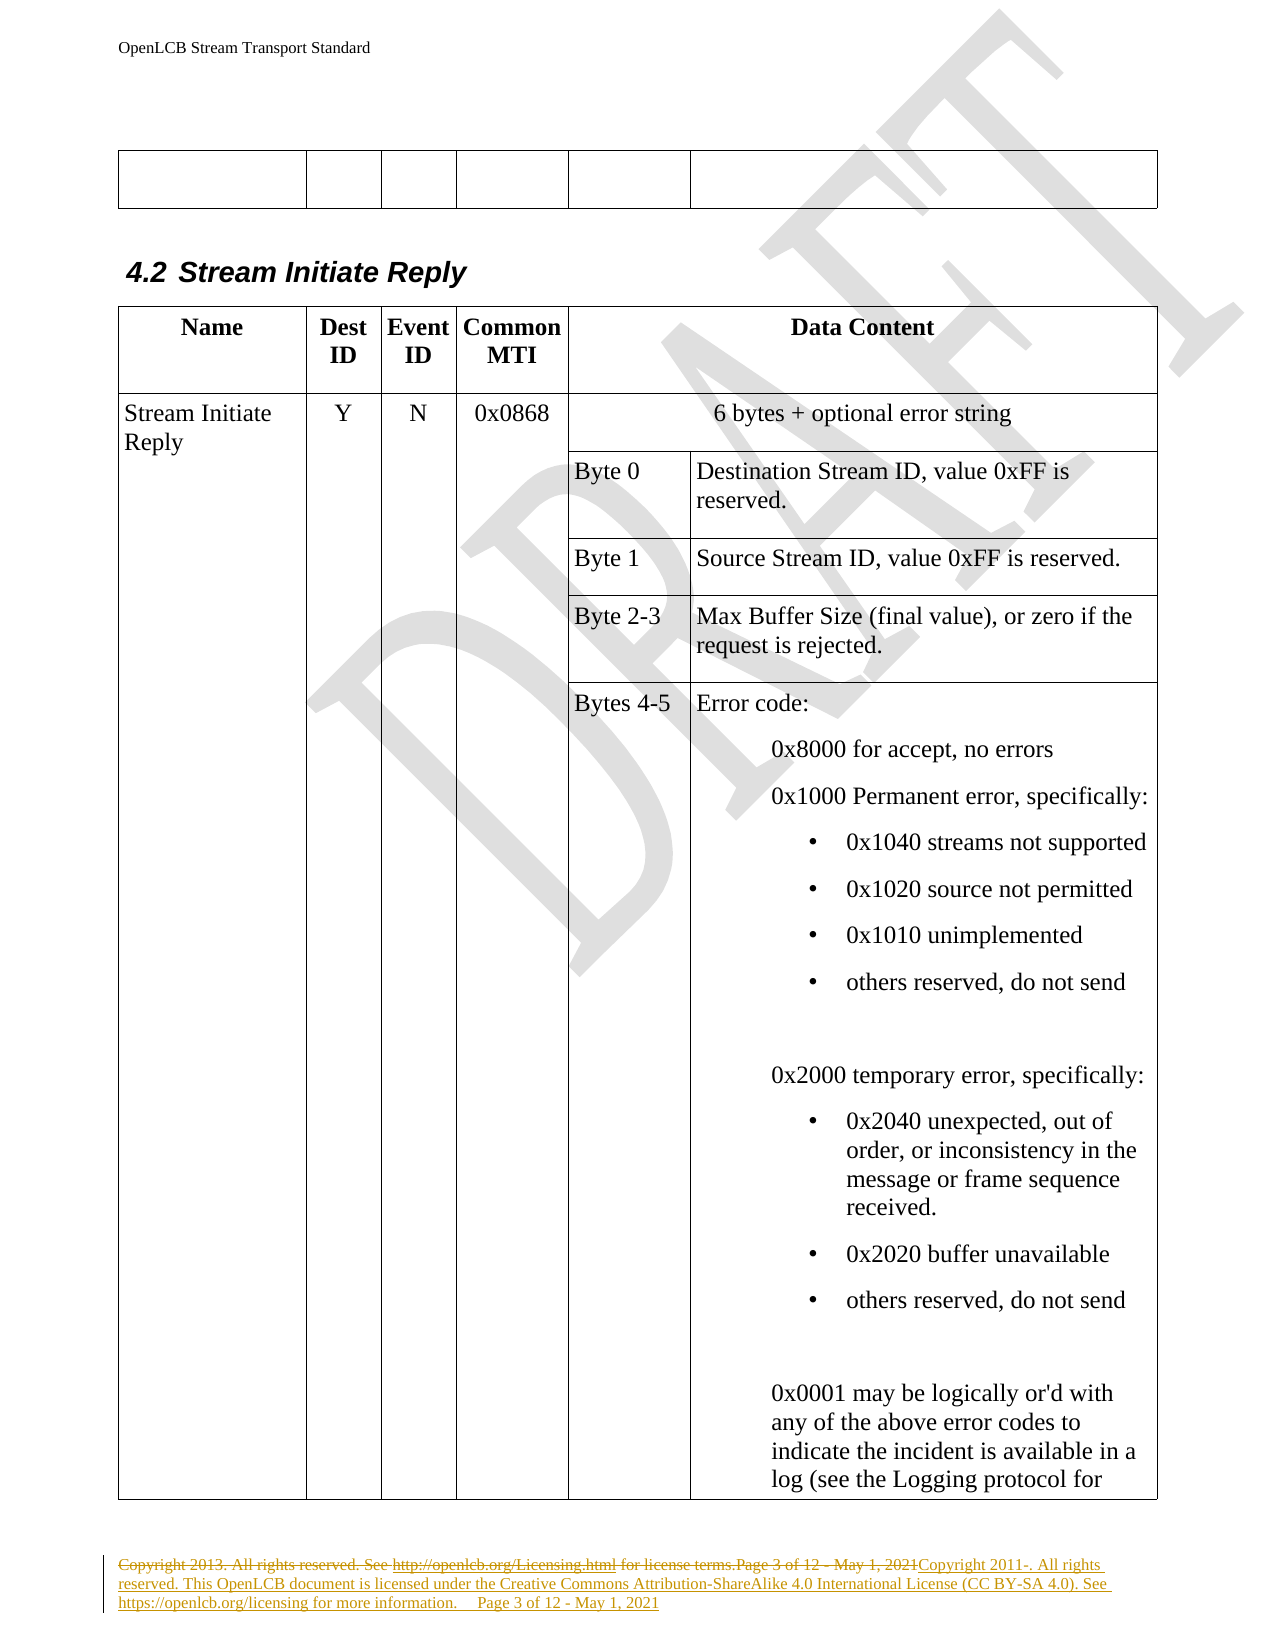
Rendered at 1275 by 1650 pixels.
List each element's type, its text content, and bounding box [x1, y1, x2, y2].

table_header Dest ID [307, 307, 381, 393]
table_header Data Content [894, 307, 965, 343]
table_header Data Content [949, 307, 1157, 393]
table_cell N [382, 394, 456, 626]
table_header Event ID [382, 307, 456, 393]
table_header Data Content [699, 371, 731, 393]
table_cell Byte 2-3 [569, 622, 629, 682]
table_cell 6 bytes + optional error string [569, 394, 735, 451]
table_cell Max Buffer Size (final value), or zero if the request is rejected. [693, 596, 871, 682]
table_cell [569, 151, 690, 208]
table_cell [382, 151, 456, 208]
table_header Data Content [569, 307, 937, 393]
table_cell Max Buffer Size (final value), or zero if the request is rejected. [856, 596, 1157, 682]
table_cell [119, 151, 306, 208]
table_cell [363, 665, 381, 701]
table_cell [457, 649, 568, 888]
table_cell Stream Initiate Reply [119, 394, 306, 1499]
table_cell Bytes 4-5 [569, 683, 690, 1499]
table_cell [382, 644, 456, 776]
table_cell [457, 151, 568, 208]
table_cell Byte 2-3 [587, 596, 667, 643]
table_cell Source Stream ID, value 0xFF is reserved. [691, 539, 834, 595]
table_header Common MTI [457, 307, 568, 393]
table_header Name [119, 307, 306, 393]
table_cell [838, 176, 911, 208]
table_cell 6 bytes + optional error string [788, 394, 995, 451]
table_cell Byte 0 [569, 452, 690, 537]
table_cell Byte 1 [569, 539, 667, 595]
table_cell 6 bytes + optional error string [981, 394, 1157, 451]
table_cell Source Stream ID, value 0xFF is reserved. [821, 539, 1157, 595]
table_cell [307, 702, 381, 1499]
table_cell Error code: 0x8000 for accept, no errors 0x1000 Permanent error, specifically: 0x1040 streams not supported 0x1020 source not permitted 0x1010 unimplemented others reserved, do not send 0x2000 temporary error, specifically: 0x2040 unexpected, out of order, or inconsistency in the message or frame sequence received. 0x2020 buffer unavailable others reserved, do not send 0x0001 may be logically or'd with any of the above error codes to indicate the incident is available in a log (see the Logging protocol for more information). [691, 683, 1157, 1499]
table_cell 0x0868 [457, 394, 568, 684]
table_cell Destination Stream ID, value 0xFF is reserved. [874, 452, 1157, 537]
table_cell Destination Stream ID, value 0xFF is reserved. [756, 452, 849, 523]
subtitle Stream Initiate Reply [118, 254, 832, 288]
table_cell [673, 539, 690, 572]
table_cell [691, 151, 855, 208]
table_cell Destination Stream ID, value 0xFF is reserved. [691, 452, 794, 537]
table_cell Destination Stream ID, value 0xFF is reserved. [830, 492, 940, 537]
table_cell Byte 2-3 [654, 639, 690, 682]
table_cell Y [307, 394, 381, 699]
subtitle [841, 254, 1133, 288]
table_cell [1039, 151, 1157, 208]
table_cell [382, 745, 456, 1499]
table_cell [457, 820, 568, 1499]
table_cell 6 bytes + optional error string [715, 394, 816, 451]
table_cell [307, 151, 381, 208]
table_cell Max Buffer Size (final value), or zero if the request is rejected. [691, 646, 762, 682]
table_cell [873, 151, 1053, 208]
